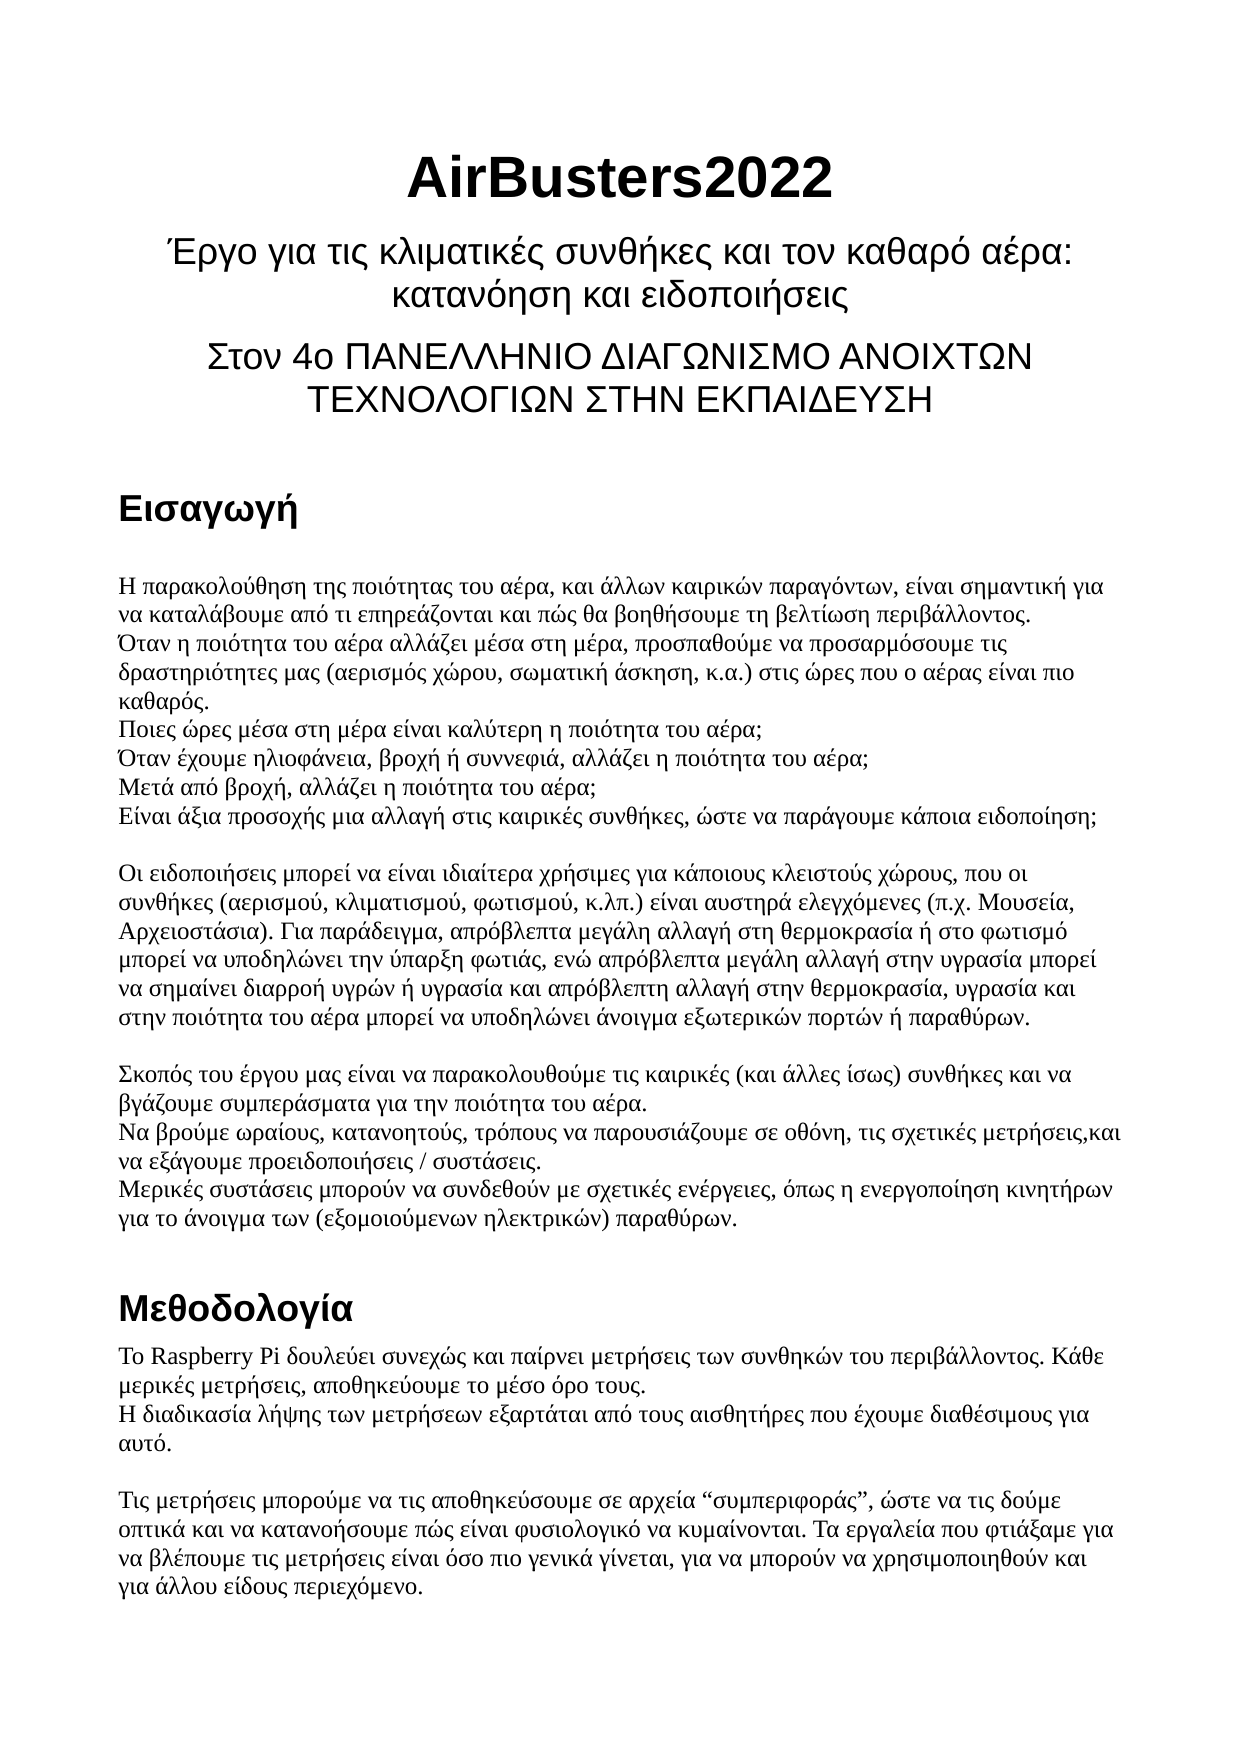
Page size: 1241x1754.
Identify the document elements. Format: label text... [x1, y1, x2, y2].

subtitle Μεθοδολογία [118, 1286, 1122, 1329]
text Μερικές συστάσεις μπορούν να συνδεθούν με σχετικές ενέργειες, όπως η ενεργοποίηση κινητήρων για το άνοιγμα των (εξομοιούμενων ηλεκτρικών) παραθύρων. [118, 1174, 1122, 1232]
subtitle Έργο για τις κλιματικές συνθήκες και τον καθαρό αέρα: κατανόηση και ειδοποιήσεις [118, 229, 1122, 315]
text Όταν έχουμε ηλιοφάνεια, βροχή ή συννεφιά, αλλάζει η ποιότητα του αέρα; [118, 743, 1122, 772]
text Είναι άξια προσοχής μια αλλαγή στις καιρικές συνθήκες, ώστε να παράγουμε κάποια ειδοποίηση; [118, 801, 1122, 829]
subtitle Στον 4ο ΠΑΝΕΛΛΗΝΙΟ ΔΙΑΓΩΝΙΣΜΟ ΑΝΟΙΧΤΩΝ ΤΕΧΝΟΛΟΓΙΩΝ ΣΤΗΝ ΕΚΠΑΙΔΕΥΣΗ [118, 334, 1122, 420]
text Να βρούμε ωραίους, κατανοητούς, τρόπους να παρουσιάζουμε σε οθόνη, τις σχετικές μετρήσεις,και να εξάγουμε προειδοποιήσεις / συστάσεις. [118, 1117, 1122, 1174]
text Το Raspberry Pi δουλεύει συνεχώς και παίρνει μετρήσεις των συνθηκών του περιβάλλοντος. Κάθε μερικές μετρήσεις, αποθηκεύουμε το μέσο όρο τους. [118, 1341, 1122, 1399]
text Μετά από βροχή, αλλάζει η ποιότητα του αέρα; [118, 772, 1122, 801]
subtitle Εισαγωγή [118, 486, 1122, 529]
text Ποιες ώρες μέσα στη μέρα είναι καλύτερη η ποιότητα του αέρα; [118, 714, 1122, 743]
text Τις μετρήσεις μπορούμε να τις αποθηκεύσουμε σε αρχεία “συμπεριφοράς”, ώστε να τις δούμε οπτικά και να κατανοήσουμε πώς είναι φυσιολογικό να κυμαίνονται. Τα εργαλεία που φτιάξαμε για να βλέπουμε τις μετρήσεις είναι όσο πιο γενικά γίνεται, για να μπορούν να χρησιμοποιηθούν και για άλλου είδους περιεχόμενο. [118, 1485, 1122, 1600]
text Η διαδικασία λήψης των μετρήσεων εξαρτάται από τους αισθητήρες που έχουμε διαθέσιμους για αυτό. [118, 1399, 1122, 1456]
text Η παρακολούθηση της ποιότητας του αέρα, και άλλων καιρικών παραγόντων, είναι σημαντική για να καταλάβουμε από τι επηρεάζονται και πώς θα βοηθήσουμε τη βελτίωση περιβάλλοντος. [118, 571, 1122, 628]
text Σκοπός του έργου μας είναι να παρακολουθούμε τις καιρικές (και άλλες ίσως) συνθήκες και να βγάζουμε συμπεράσματα για την ποιότητα του αέρα. [118, 1059, 1122, 1117]
text Όταν η ποιότητα του αέρα αλλάζει μέσα στη μέρα, προσπαθούμε να προσαρμόσουμε τις δραστηριότητες μας (αερισμός χώρου, σωματική άσκηση, κ.α.) στις ώρες που ο αέρας είναι πιο καθαρός. [118, 628, 1122, 714]
title AirBusters2022 [118, 143, 1122, 210]
text Οι ειδοποιήσεις μπορεί να είναι ιδιαίτερα χρήσιμες για κάποιους κλειστούς χώρους, που οι συνθήκες (αερισμού, κλιματισμού, φωτισμού, κ.λπ.) είναι αυστηρά ελεγχόμενες (π.χ. Μουσεία, Αρχειοστάσια). Για παράδειγμα, απρόβλεπτα μεγάλη αλλαγή στη θερμοκρασία ή στο φωτισμό μπορεί να υποδηλώνει την ύπαρξη φωτιάς, ενώ απρόβλεπτα μεγάλη αλλαγή στην υγρασία μπορεί να σημαίνει διαρροή υγρών ή υγρασία και απρόβλεπτη αλλαγή στην θερμοκρασία, υγρασία και στην ποιότητα του αέρα μπορεί να υποδηλώνει άνοιγμα εξωτερικών πορτών ή παραθύρων. [118, 858, 1122, 1031]
